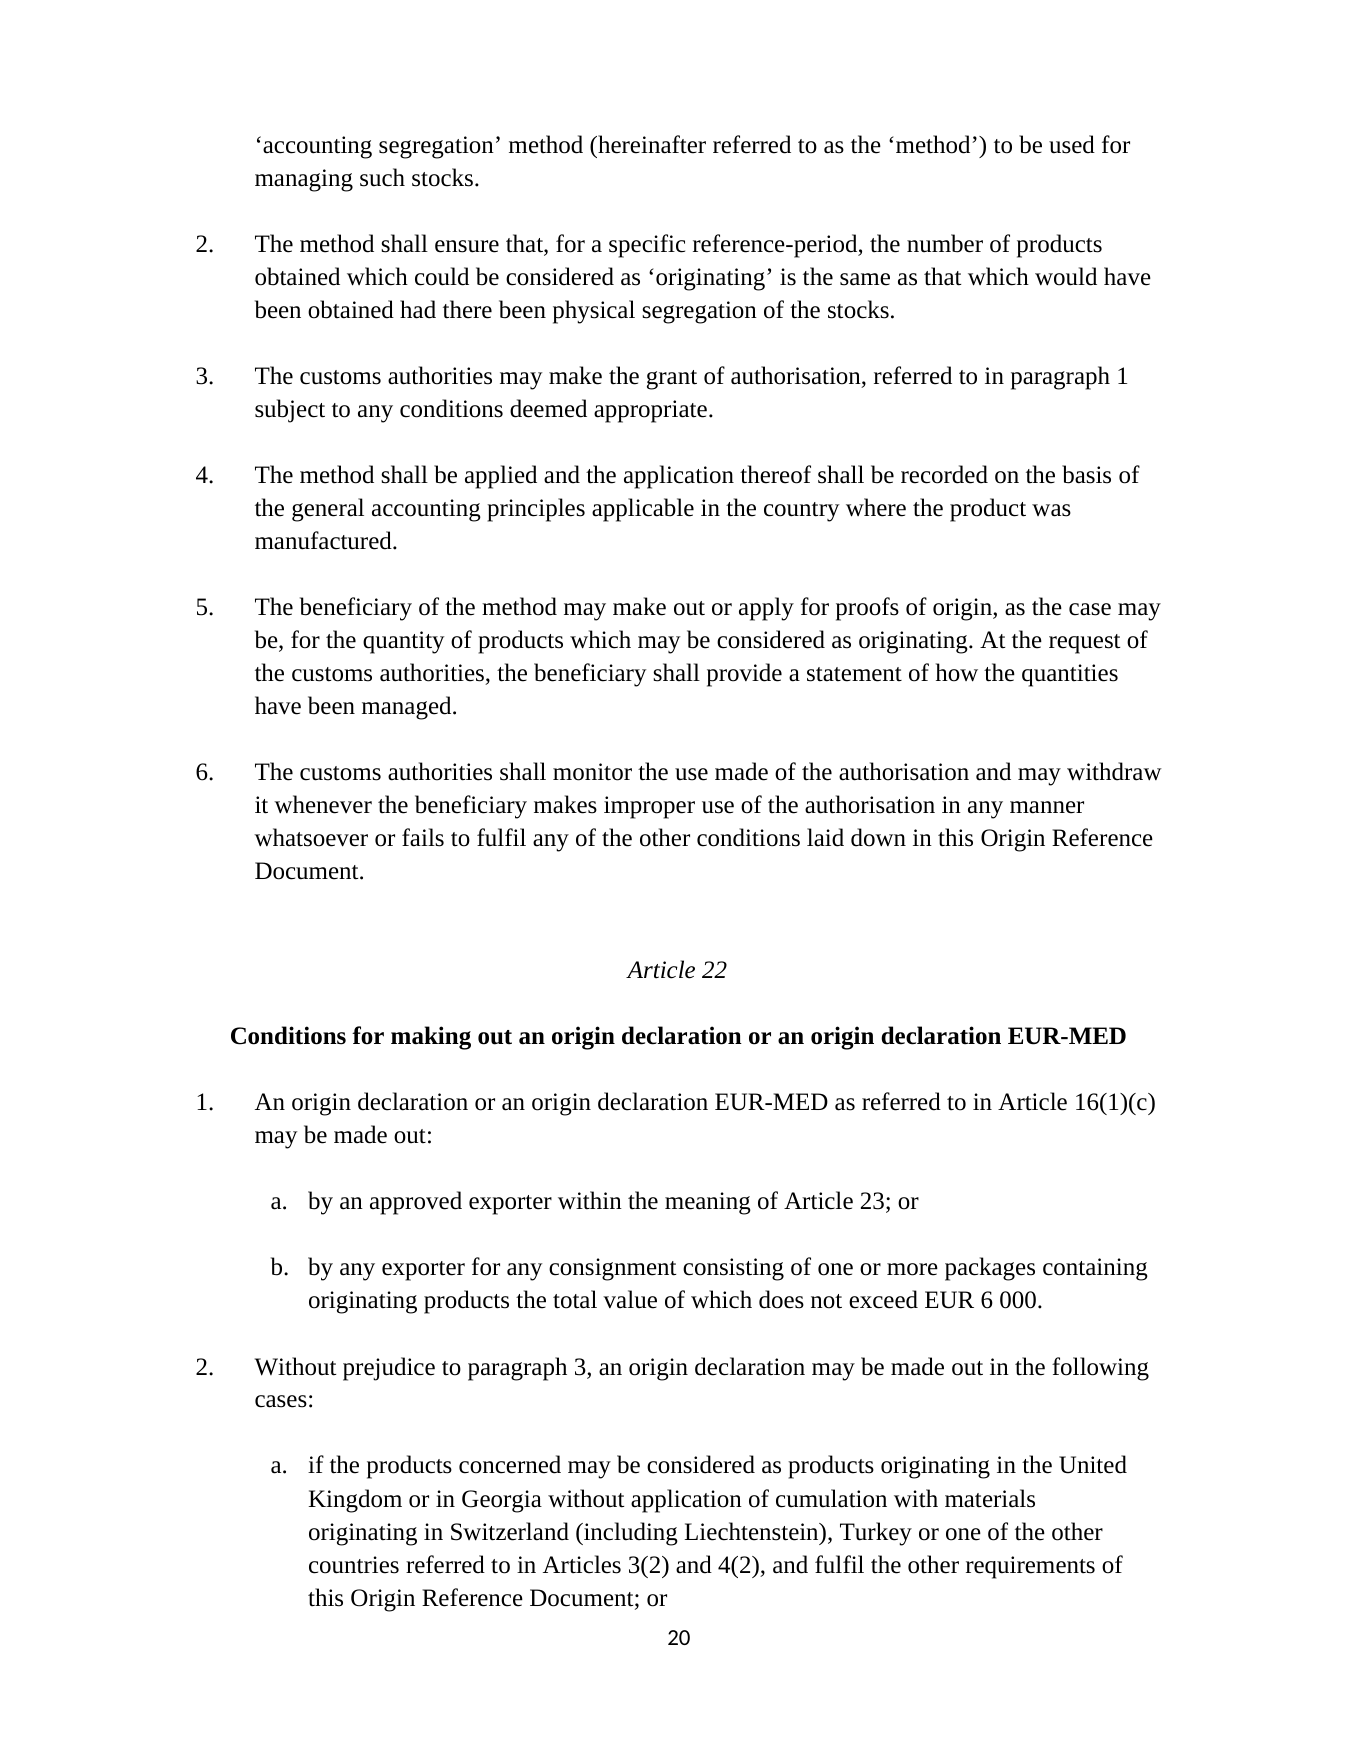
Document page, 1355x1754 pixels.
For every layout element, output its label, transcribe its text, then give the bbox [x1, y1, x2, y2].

text Conditions for making out an origin declaration or an origin declaration EUR-MED [195, 1021, 1162, 1050]
list The method shall be applied and the application thereof shall be recorded on the basis of the general accounting principles applicable in the country where the product was manufactured. [195, 460, 1162, 555]
list The customs authorities shall monitor the use made of the authorisation and may withdraw it whenever the beneficiary makes improper use of the authorisation in any manner whatsoever or fails to fulfil any of the other conditions laid down in this Origin Reference Document. [195, 757, 1162, 885]
list Without prejudice to paragraph 3, an origin declaration may be made out in the following cases: [195, 1352, 1162, 1413]
list by any exporter for any consignment consisting of one or more packages containing originating products the total value of which does not exceed EUR 6 000. [270, 1252, 1162, 1314]
list ‘accounting segregation’ method (hereinafter referred to as the ‘method’) to be used for managing such stocks. [195, 130, 1162, 192]
list by an approved exporter within the meaning of Article 23; or [270, 1186, 1162, 1215]
table_header if the products concerned may be considered as products originating in the United Kingdom or in Georgia without application of cumulation with materials originating in Switzerland (including Liechtenstein), Turkey or one of the other countries referred to in Articles 3(2) and 4(2), and fulfil the other requirements of this Origin Reference Document; or [195, 1451, 1142, 1616]
list The beneficiary of the method may make out or apply for proofs of origin, as the case may be, for the quantity of products which may be considered as originating. At the request of the customs authorities, the beneficiary shall provide a statement of how the quantities have been managed. [195, 592, 1162, 720]
list An origin declaration or an origin declaration EUR-MED as referred to in Article 16(1)(c) may be made out: [195, 1087, 1162, 1149]
text Article 22 [195, 955, 1162, 984]
list The customs authorities may make the grant of authorisation, referred to in paragraph 1 subject to any conditions deemed appropriate. [195, 361, 1162, 423]
list The method shall ensure that, for a specific reference-period, the number of products obtained which could be considered as ‘originating’ is the same as that which would have been obtained had there been physical segregation of the stocks. [195, 229, 1162, 324]
